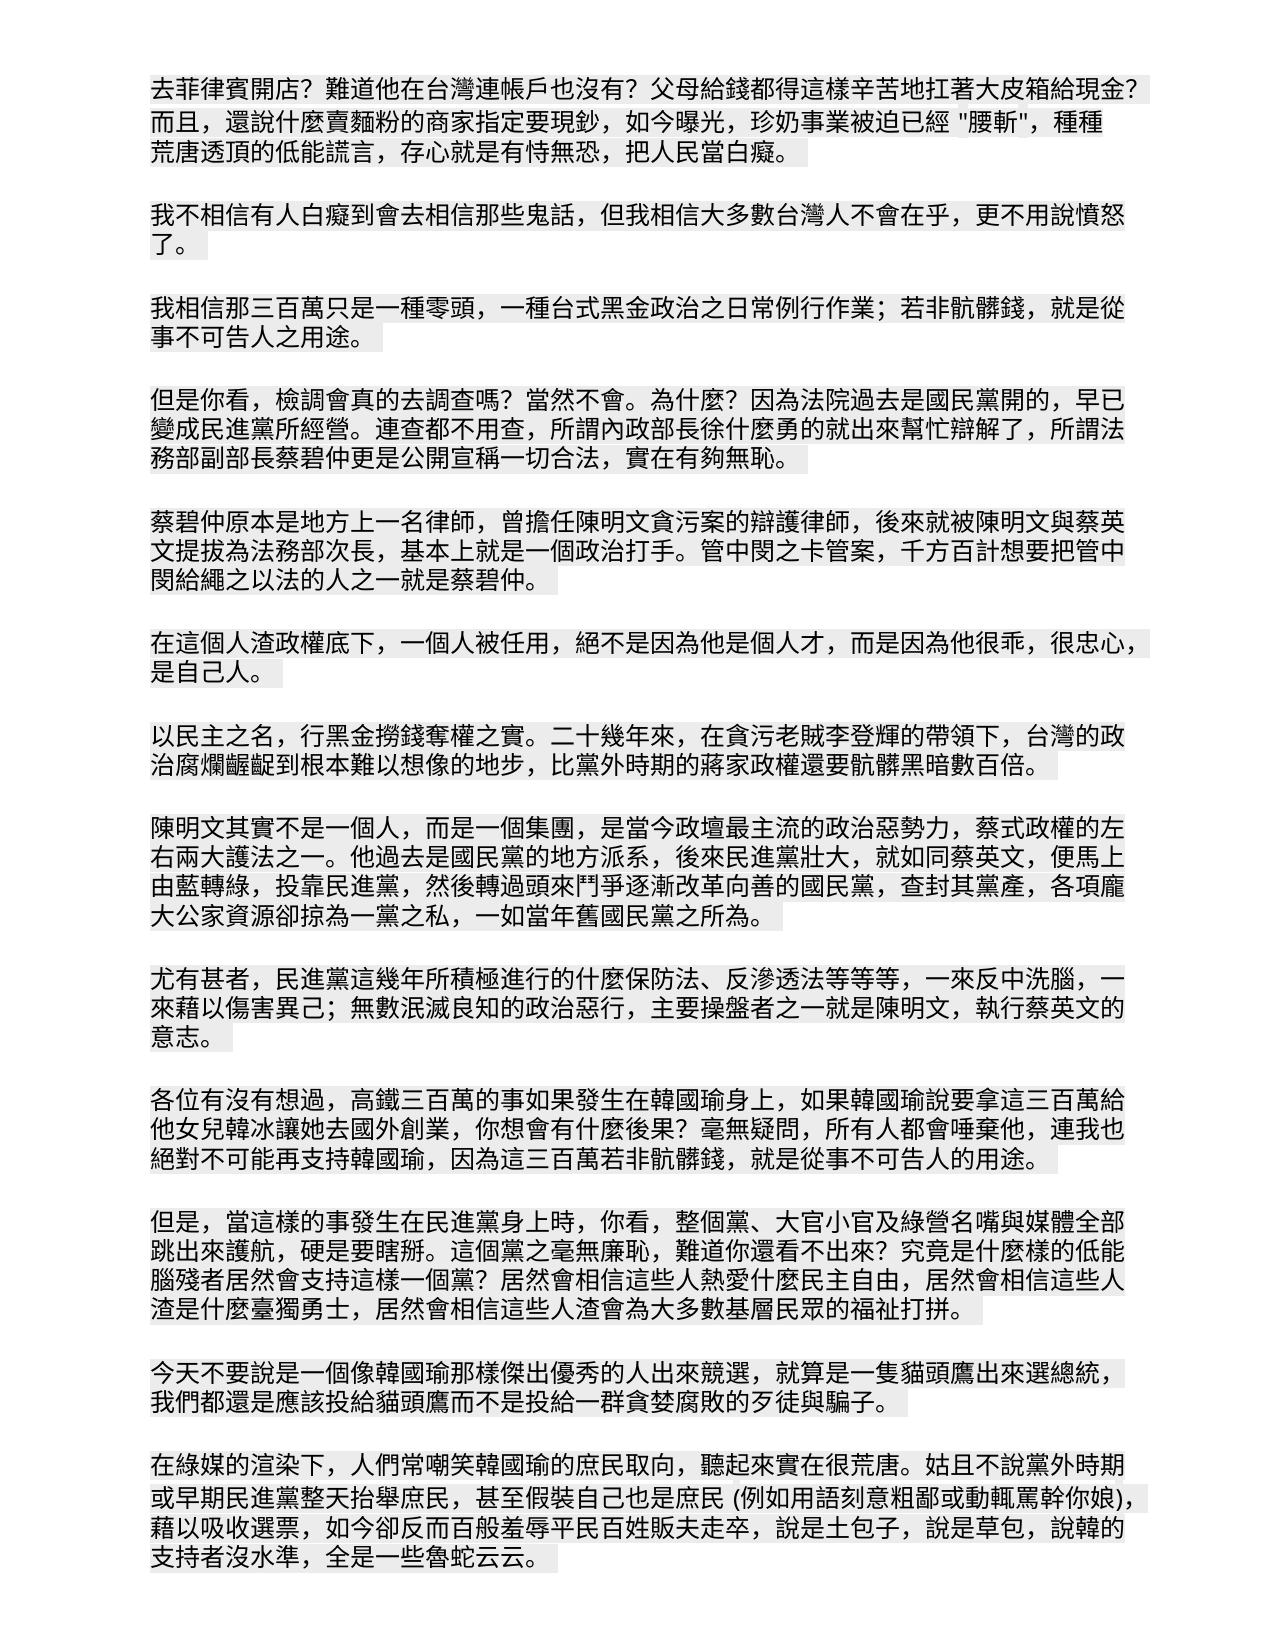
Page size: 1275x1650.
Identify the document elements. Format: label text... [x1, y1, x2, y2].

text 卡韓政變 (162)：政治所為何事？ 陳真 2019.09.06. 政治上貪贓枉法聚財斂財之事，我不認為是所謂民主的錯，也不認為是資本主義本身的問題，這只是一種人渣分贓政治，一種病態，而非制度本身使然，更無其必然性。社會主義不也一樣有可能產生一大堆貪官污吏吃飽喝足無所不貪。這不是制度本身的內在問題，而是在外部意義上人民到底有沒有意願與決心鏟除病態的素質問題。 被歹徒騙一次是正常，倘若被騙一百次依然喊萬歲，那就是被騙的人的問題，要不是智能低下就是心態或基本道德感有問題。 人渣歹徒們之所以呼風喚雨，喊水會結凍，並非因為他們有三頭六臂，而是因為普遍低素質的人民賦予他們權力，任其為所欲為。 至於陳明文在高鐵上忘了帶走三百萬然後不斷撒謊圓謊胡扯瞎掰一通的事，各位有沒有想過，如果不是剛好出現這樣一個 "疏忽"，讓人大開眼界，讓人突然發現政治之黑暗與污濁，平常你會抱持多大的義憤或多大的意願真心想要去理解不良政治之為害與荒唐？恐怕連理解它的動機也沒有，更不用說企圖改變它了。 也就是說，台灣人幾乎全是順民，平常無所事事，選舉一到就接受洗腦指令去投票，蠢血沸騰一番，投完之後就又隨便政治人物大貪特貪，然後再等待四年後，再依洗腦指令再投一次票，然後很驕傲地說，我們很偉大哦，我們享受民主自由哦。 其實，即便發生這樣一種可說是 "人贓俱獲" 的醜聞，台灣人依舊很順從，頂多酸一酸，笑一笑，然後呢？然後就沒了。絕大多數人缺乏義憤，他總是隨時能找到各種理由與藉口來使自己不作為，彷彿自己是個什麼魯濱遜，活在一己世界，跟社會沒有任何連結，總之就是不干我的事，甚至以此為榮為傲，好像這樣過活顯得比較清高或浪漫似的。 有句話說 "冰山一角"，政治上，我們實際所能看見的扯爛污行徑，恰恰就是冰山一角，九牛一毛，滄海一粟，絕大多數的污穢與齷齪全掩蓋在桌面底下。即便露出的那冰山一角，我們也往往無法確切知道其黑暗行徑之一切細節，遑論各種所謂證據。但是，難道你真的幼稚到就真以為一角不過只是一角，沒有冰山，只有一角？甚至以為連一角都不存在，只因為你沒有所謂證據？ 你看，無數政治人物都是股神，永遠買在低點，賣在高點，簡直神乎其技，永遠都能事先知道何時股票會噴出大漲，永遠都能在土地變更地目之前事先知道何時要在何處購買土地，賺取數十倍數百倍暴利，永遠都能事先知道公共工程的底標 (陳明文之前的案子就是一例)，永遠都能比別人有更好的機會平步青雲坐領高薪，不管怎麼扯爛污，永遠都能免於官司，永遠都能比別人有更多撈大錢卡大位的機會，永遠都能輕易取得各種其實根本不必歸還的所謂貸款....請你告訴我，這一切貪贓枉法利益輸送的所謂 "證據" 在哪？難道你因為提不出每個細節的所謂鐵證，就因此否認貪瀆分贓政治的存在？ 我不相信有人會腦殘到真的相信陳明文那三百萬是要拿給小孩去菲律賓開什麼珍珠奶茶店。一個二十多歲的人，說是在菲律賓已經工作兩年，卻從來沒有當地帳戶，難道每個月薪水都是給現金？要去國外創業，卻必須扛著一大袋巨額現鈔說要去買機器買麵粉，然後再揹去菲律賓開店？難道他在台灣連帳戶也沒有？父母給錢都得這樣辛苦地扛著大皮箱給現金？而且，還說什麼賣麵粉的商家指定要現鈔，如今曝光，珍奶事業被迫已經 "腰斬"，種種荒唐透頂的低能謊言，存心就是有恃無恐，把人民當白癡。 我不相信有人白癡到會去相信那些鬼話，但我相信大多數台灣人不會在乎，更不用說憤怒了。 我相信那三百萬只是一種零頭，一種台式黑金政治之日常例行作業；若非骯髒錢，就是從事不可告人之用途。 但是你看，檢調會真的去調查嗎？當然不會。為什麼？因為法院過去是國民黨開的，早已變成民進黨所經營。連查都不用查，所謂內政部長徐什麼勇的就出來幫忙辯解了，所謂法務部副部長蔡碧仲更是公開宣稱一切合法，實在有夠無恥。 蔡碧仲原本是地方上一名律師，曾擔任陳明文貪污案的辯護律師，後來就被陳明文與蔡英文提拔為法務部次長，基本上就是一個政治打手。管中閔之卡管案，千方百計想要把管中閔給繩之以法的人之一就是蔡碧仲。 在這個人渣政權底下，一個人被任用，絕不是因為他是個人才，而是因為他很乖，很忠心，是自己人。 以民主之名，行黑金撈錢奪權之實。二十幾年來，在貪污老賊李登輝的帶領下，台灣的政治腐爛齷齪到根本難以想像的地步，比黨外時期的蔣家政權還要骯髒黑暗數百倍。 陳明文其實不是一個人，而是一個集團，是當今政壇最主流的政治惡勢力，蔡式政權的左右兩大護法之一。他過去是國民黨的地方派系，後來民進黨壯大，就如同蔡英文，便馬上由藍轉綠，投靠民進黨，然後轉過頭來鬥爭逐漸改革向善的國民黨，查封其黨產，各項龐大公家資源卻掠為一黨之私，一如當年舊國民黨之所為。 尤有甚者，民進黨這幾年所積極進行的什麼保防法、反滲透法等等等，一來反中洗腦，一來藉以傷害異己；無數泯滅良知的政治惡行，主要操盤者之一就是陳明文，執行蔡英文的意志。 各位有沒有想過，高鐵三百萬的事如果發生在韓國瑜身上，如果韓國瑜說要拿這三百萬給他女兒韓冰讓她去國外創業，你想會有什麼後果？毫無疑問，所有人都會唾棄他，連我也絕對不可能再支持韓國瑜，因為這三百萬若非骯髒錢，就是從事不可告人的用途。 但是，當這樣的事發生在民進黨身上時，你看，整個黨、大官小官及綠營名嘴與媒體全部跳出來護航，硬是要瞎掰。這個黨之毫無廉恥，難道你還看不出來？究竟是什麼樣的低能腦殘者居然會支持這樣一個黨？居然會相信這些人熱愛什麼民主自由，居然會相信這些人渣是什麼臺獨勇士，居然會相信這些人渣會為大多數基層民眾的福祉打拼。 今天不要說是一個像韓國瑜那樣傑出優秀的人出來競選，就算是一隻貓頭鷹出來選總統，我們都還是應該投給貓頭鷹而不是投給一群貪婪腐敗的歹徒與騙子。 在綠媒的渲染下，人們常嘲笑韓國瑜的庶民取向，聽起來實在很荒唐。姑且不說黨外時期或早期民進黨整天抬舉庶民，甚至假裝自己也是庶民 (例如用語刻意粗鄙或動輒罵幹你娘)，藉以吸收選票，如今卻反而百般羞辱平民百姓販夫走卒，說是土包子，說是草包，說韓的支持者沒水準，全是一些魯蛇云云。 而我想說的是，政治之所以還具有它應有的一點基本價值，難道不就是因為它的庶民核心意義？也就是說，政治難道不就是要農漁勞工商及老幼婦孺創造更好的生存環境？難道政治只是要讓有錢人賺更多？讓菁英們過得更爽，卻始終以一般人的基本生存條件為代價？ 韓國瑜口才其實並不好。他之所以贏得許多人的心絕非因為什麼口才，而是因為他的心之赤忱；人們發現，他聽得懂我在說什麼，他能了解我的痛苦，他跟我過著一樣的生活，他跟我一樣努力打拼，他乾淨勤奮聰明，他在乎我的痛苦與將來。 我始終確信一點：韓流不可能消失。它也許會被打壓於一時，但永遠不可能消失。為什麼？因為那就是政治之所以還值得存在的唯一原因。政治倘若不是為了追求廣大庶民百姓更好的生活，政治有何意義可言？倒不如回歸叢林社會或無政府狀態不是嗎？ [150, 75, 1125, 1573]
